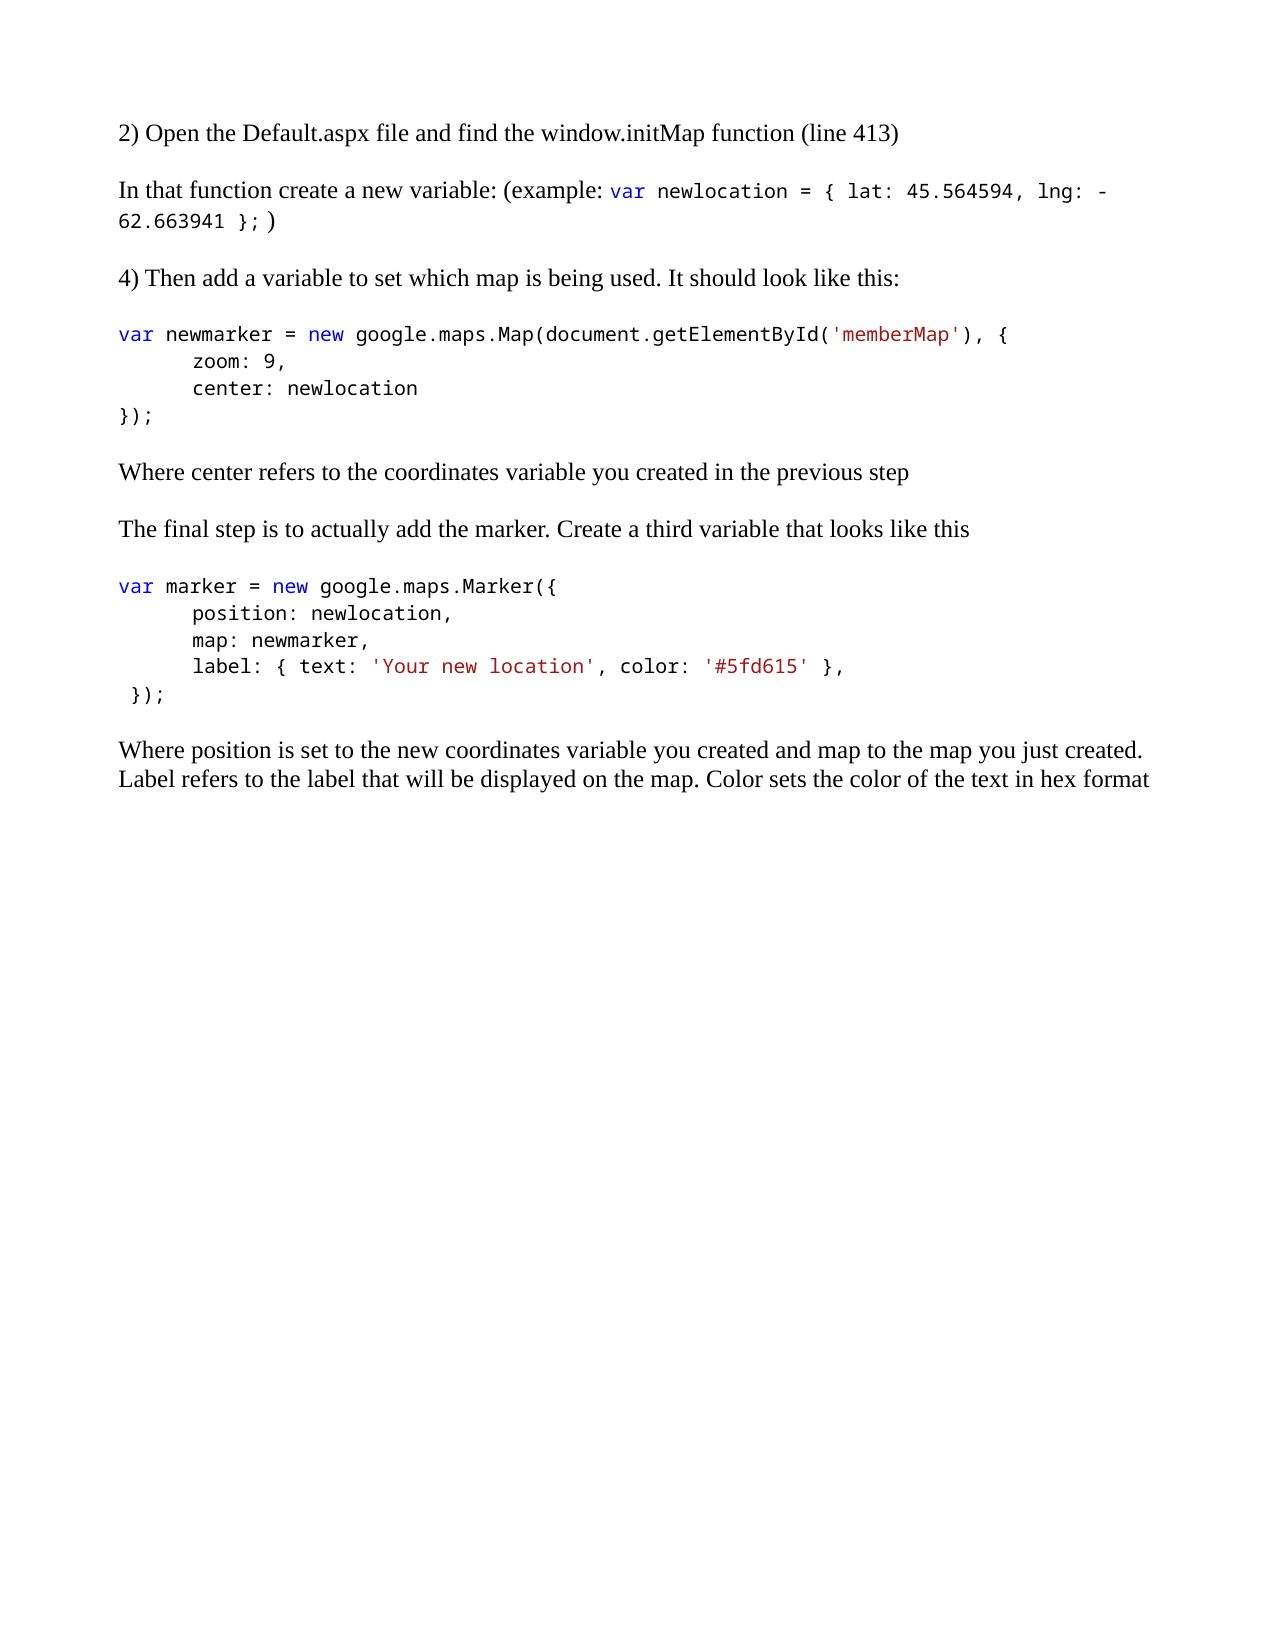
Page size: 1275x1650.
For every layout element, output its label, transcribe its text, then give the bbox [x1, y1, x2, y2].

text 2) Open the Default.aspx file and find the window.initMap function (line 413) [118, 118, 1157, 147]
text zoom: 9, [118, 347, 1157, 374]
text center: newlocation [118, 374, 1157, 401]
text label: { text: 'Your new location', color: '#5fd615' }, [118, 653, 1157, 680]
text In that function create a new variable: (example: var newlocation = { lat: 45.564594, lng: -62.663941 }; ) [118, 176, 1157, 234]
text 4) Then add a variable to set which map is being used. It should look like this: [118, 263, 1157, 291]
text Where center refers to the coordinates variable you created in the previous step [118, 457, 1157, 486]
text Where position is set to the new coordinates variable you created and map to the map you just created. Label refers to the label that will be displayed on the map. Color sets the color of the text in hex format [118, 736, 1157, 793]
text map: newmarker, [118, 626, 1157, 653]
text The final step is to actually add the marker. Create a third variable that looks like this var marker = new google.maps.Marker({ [118, 514, 1157, 599]
text var newmarker = new google.maps.Map(document.getElementById('memberMap'), { [118, 320, 1157, 347]
text }); [118, 680, 1157, 707]
text position: newlocation, [118, 599, 1157, 626]
text }); [118, 401, 1157, 428]
